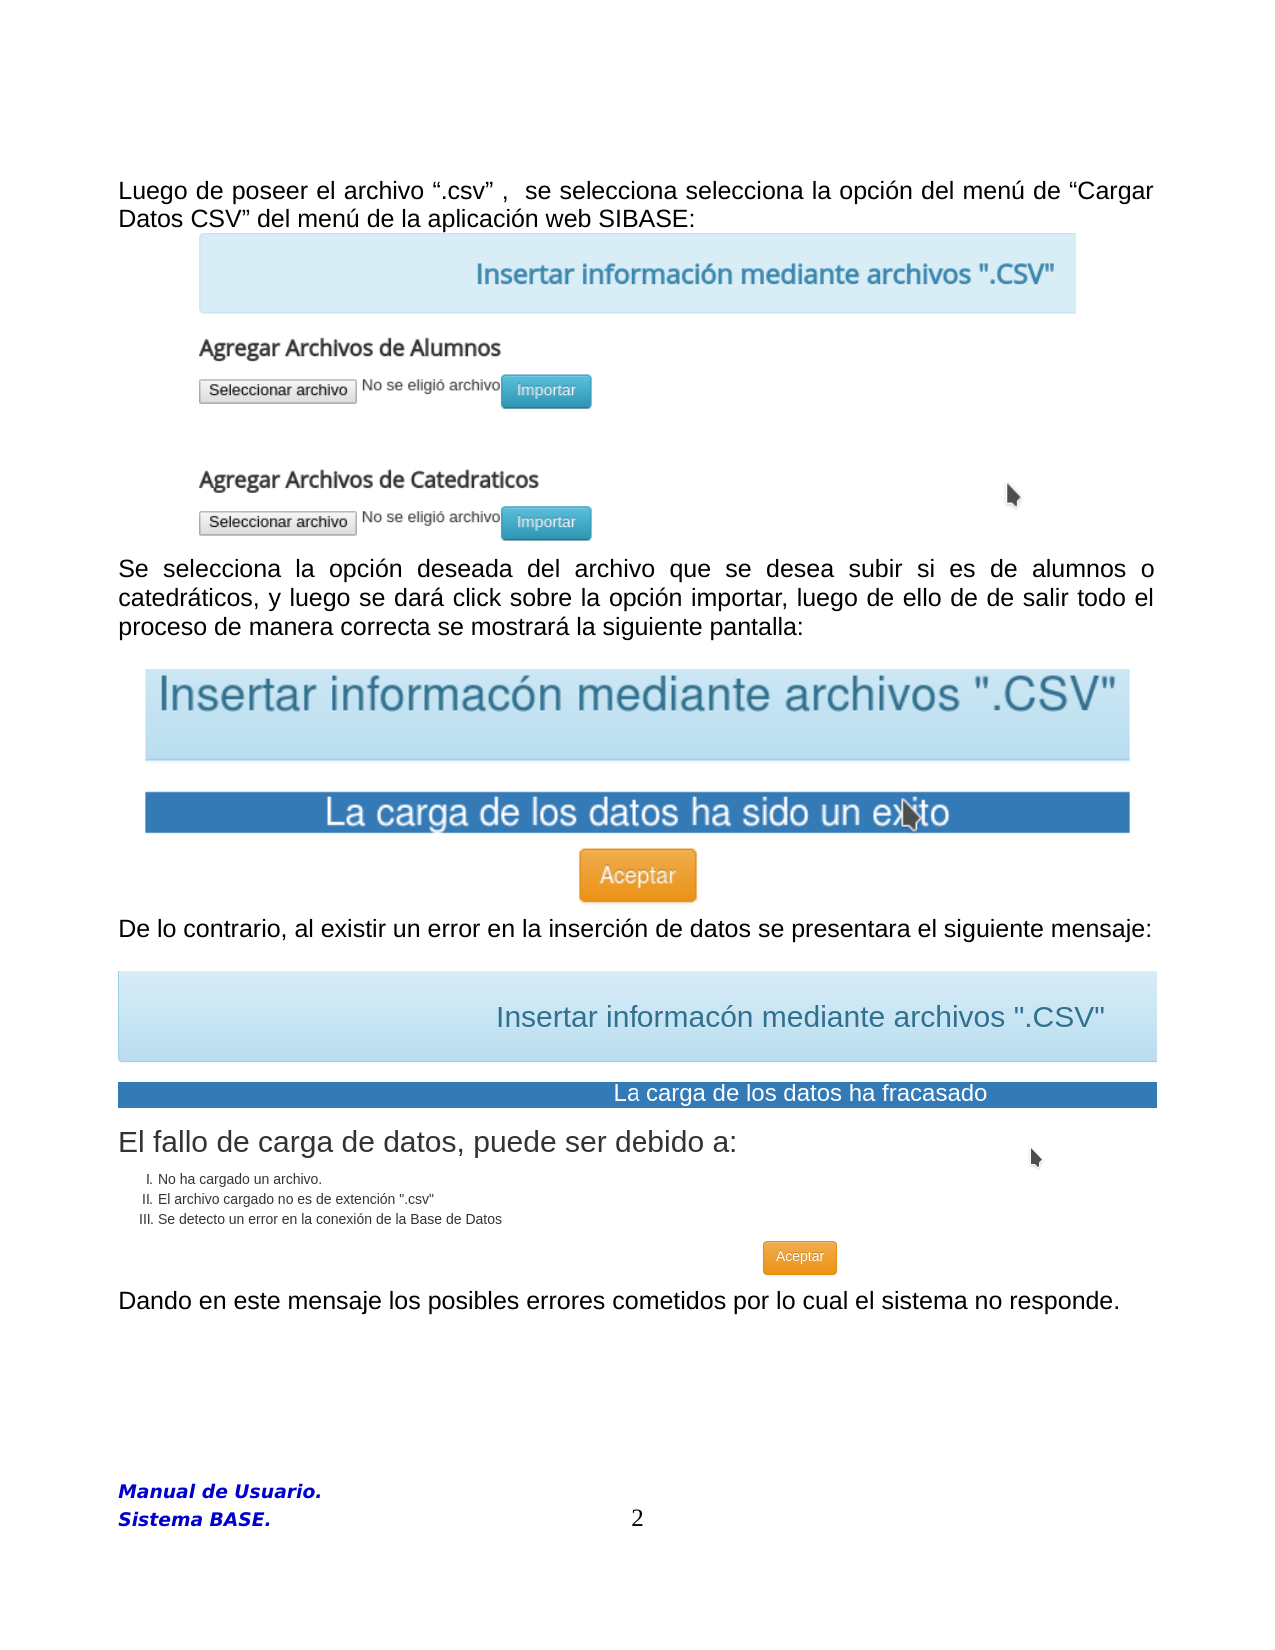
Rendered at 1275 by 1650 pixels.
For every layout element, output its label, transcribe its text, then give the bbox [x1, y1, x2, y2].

text De lo contrario, al existir un error en la inserción de datos se presentara el siguiente mensaje: [118, 669, 1157, 943]
text Luego de poseer el archivo “.csv” , se selecciona selecciona la opción del menú de “Cargar Datos CSV” del menú de la aplicación web SIBASE: [118, 176, 1157, 233]
picture [118, 971, 1157, 1286]
text Dando en este mensaje los posibles errores cometidos por lo cual el sistema no responde. [118, 1286, 1157, 1315]
picture [145, 669, 1130, 915]
text Se selecciona la opción deseada del archivo que se desea subir si es de alumnos o catedráticos, y luego se dará click sobre la opción importar, luego de ello de de salir todo el proceso de manera correcta se mostrará la siguiente pantalla: [118, 233, 1157, 640]
picture [198, 233, 1077, 554]
